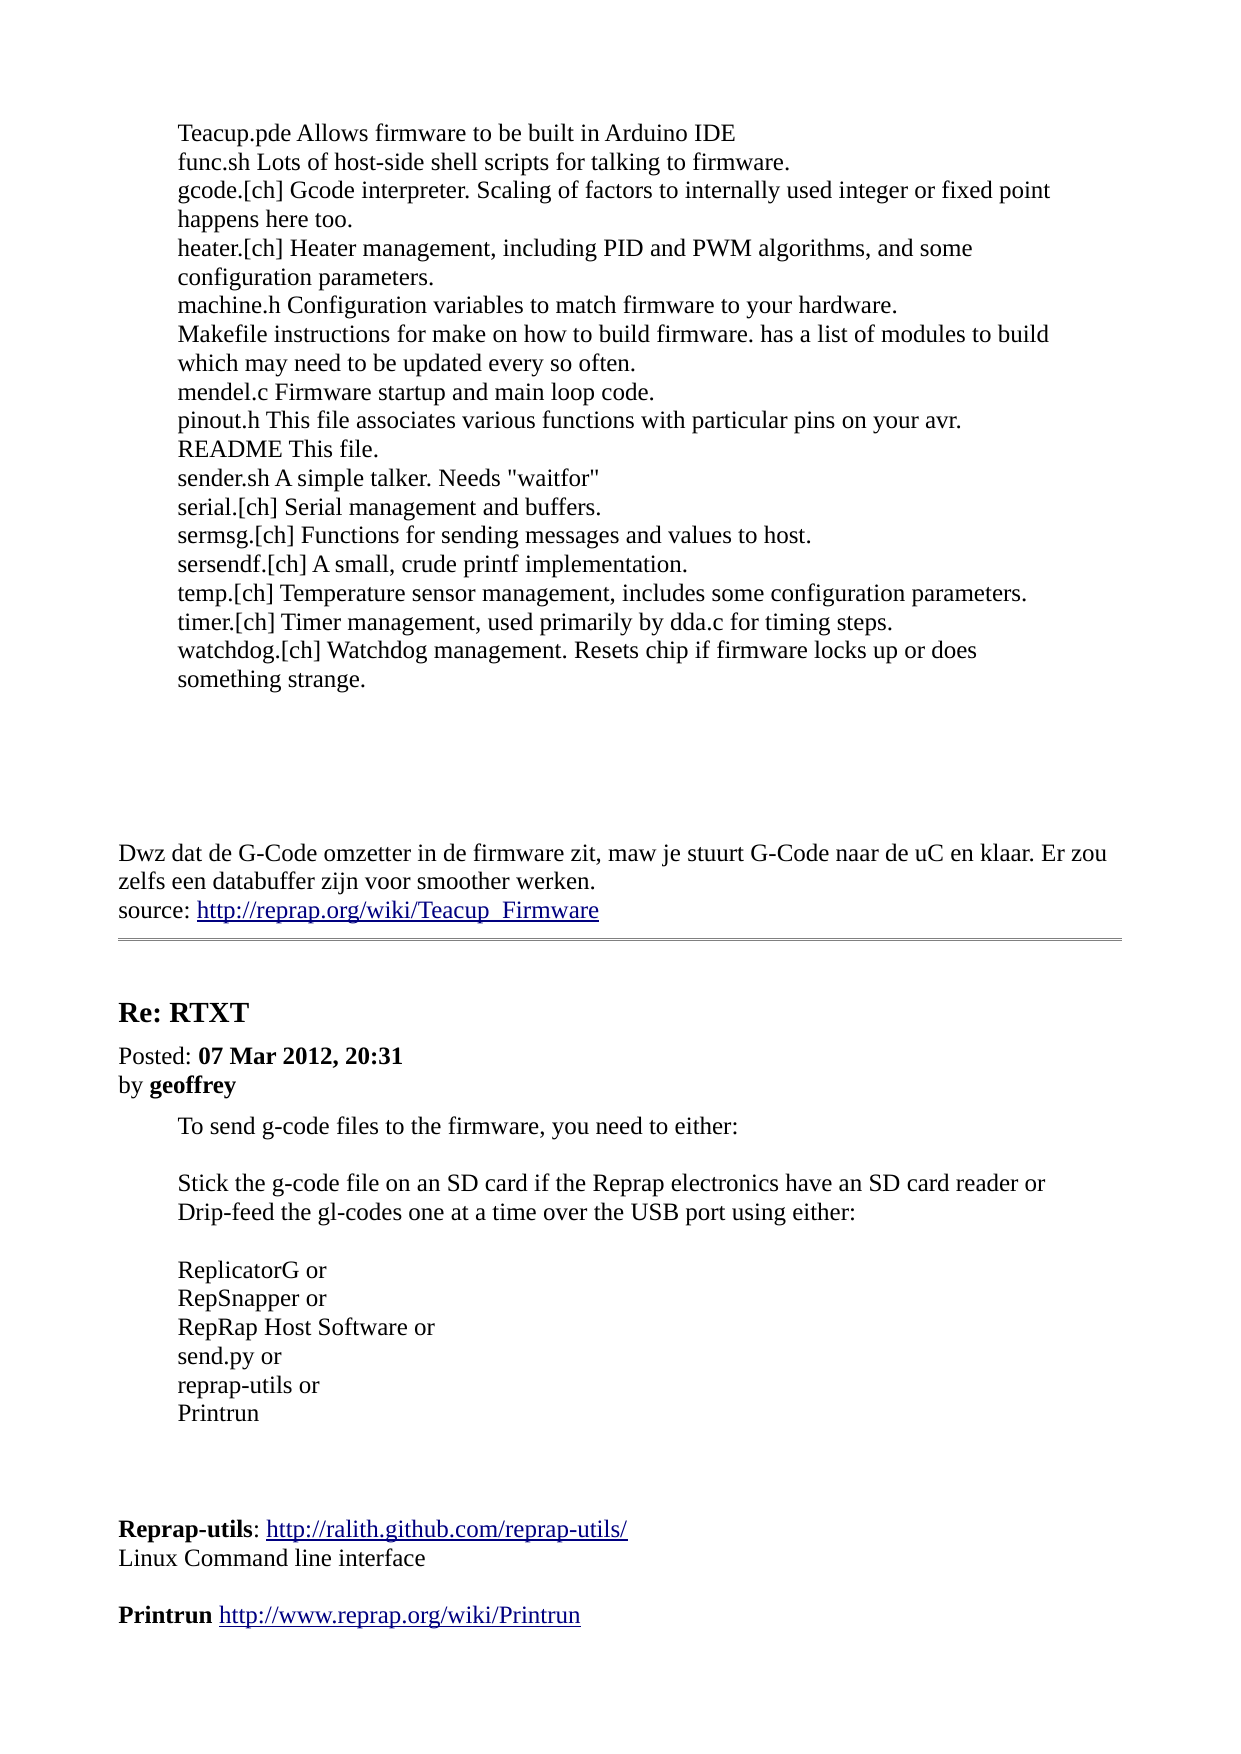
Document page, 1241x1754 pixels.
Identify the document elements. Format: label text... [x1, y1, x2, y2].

text Posted: 07 Mar 2012, 20:31 [118, 1041, 1122, 1070]
text Dwz dat de G-Code omzetter in de firmware zit, maw je stuurt G-Code naar de uC en klaar. Er zou zelfs een databuffer zijn voor smoother werken. source: http://reprap.org/wiki/Teacup_Firmware [118, 723, 1122, 924]
subtitle Re: RTXT [118, 995, 1122, 1028]
text Teacup.pde Allows firmware to be built in Arduino IDE func.sh Lots of host-side shell scripts for talking to firmware. gcode.[ch] Gcode interpreter. Scaling of factors to internally used integer or fixed point happens here too. heater.[ch] Heater management, including PID and PWM algorithms, and some configuration parameters. machine.h Configuration variables to match firmware to your hardware. Makefile instructions for make on how to build firmware. has a list of modules to build which may need to be updated every so often. mendel.c Firmware startup and main loop code. pinout.h This file associates various functions with particular pins on your avr. README This file. sender.sh A simple talker. Needs "waitfor" serial.[ch] Serial management and buffers. sermsg.[ch] Functions for sending messages and values to host. sersendf.[ch] A small, crude printf implementation. temp.[ch] Temperature sensor management, includes some configuration parameters. timer.[ch] Timer management, used primarily by dda.c for timing steps. watchdog.[ch] Watchdog management. Resets chip if firmware locks up or does something strange. [177, 118, 1063, 693]
text by geoffrey [118, 1070, 1122, 1098]
text To send g-code files to the firmware, you need to either: Stick the g-code file on an SD card if the Reprap electronics have an SD card reader or Drip-feed the gl-codes one at a time over the USB port using either: ReplicatorG or RepSnapper or RepRap Host Software or send.py or reprap-utils or Printrun [177, 1111, 1063, 1427]
text Reprap-utils: http://ralith.github.com/reprap-utils/ Linux Command line interface Printrun http://www.reprap.org/wiki/Printrun [118, 1457, 1122, 1629]
